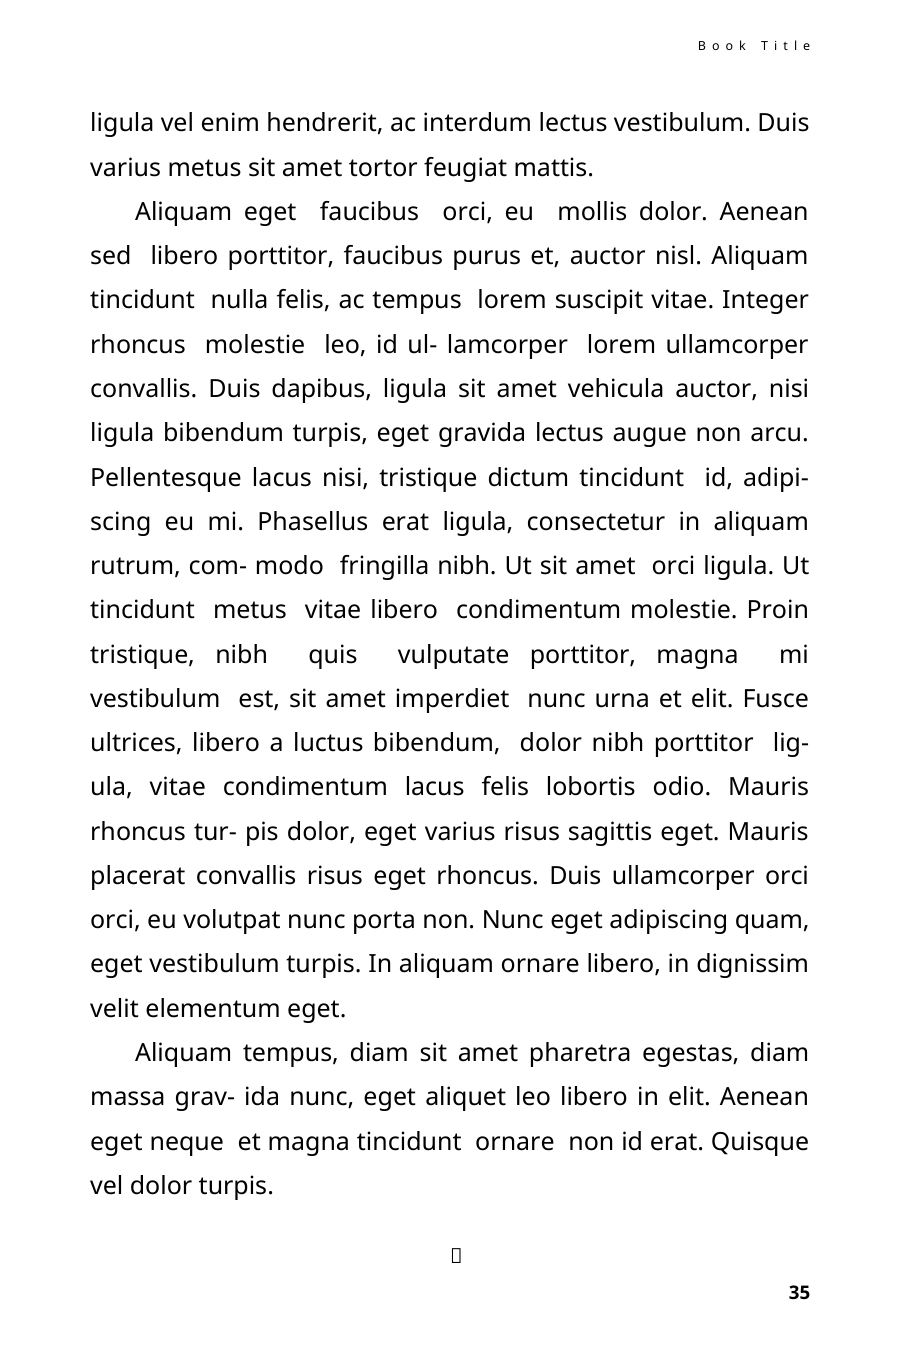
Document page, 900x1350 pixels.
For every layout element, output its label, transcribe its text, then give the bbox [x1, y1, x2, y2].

text Aliquam tempus, diam sit amet pharetra egestas, diam massa grav- ida nunc, eget aliquet leo libero in elit. Aenean eget neque et magna tincidunt ornare non id erat. Quisque vel dolor turpis. [90, 1035, 810, 1202]
text Aliquam eget faucibus orci, eu mollis dolor. Aenean sed libero porttitor, faucibus purus et, auctor nisl. Aliquam tincidunt nulla felis, ac tempus lorem suscipit vitae. Integer rhoncus molestie leo, id ul- lamcorper lorem ullamcorper convallis. Duis dapibus, ligula sit amet vehicula auctor, nisi ligula bibendum turpis, eget gravida lectus augue non arcu. Pellentesque lacus nisi, tristique dictum tincidunt id, adipi- scing eu mi. Phasellus erat ligula, consectetur in aliquam rutrum, com- modo fringilla nibh. Ut sit amet orci ligula. Ut tincidunt metus vitae libero condimentum molestie. Proin tristique, nibh quis vulputate porttitor, magna mi vestibulum est, sit amet imperdiet nunc urna et elit. Fusce ultrices, libero a luctus bibendum, dolor nibh porttitor lig- ula, vitae condimentum lacus felis lobortis odio. Mauris rhoncus tur- pis dolor, eget varius risus sagittis eget. Mauris placerat convallis risus eget rhoncus. Duis ullamcorper orci orci, eu volutpat nunc porta non. Nunc eget adipiscing quam, eget vestibulum turpis. In aliquam ornare libero, in dignissim velit elementum eget. [90, 193, 810, 1024]
text ligula vel enim hendrerit, ac interdum lectus vestibulum. Duis varius metus sit amet tortor feugiat mattis. [90, 105, 810, 183]
